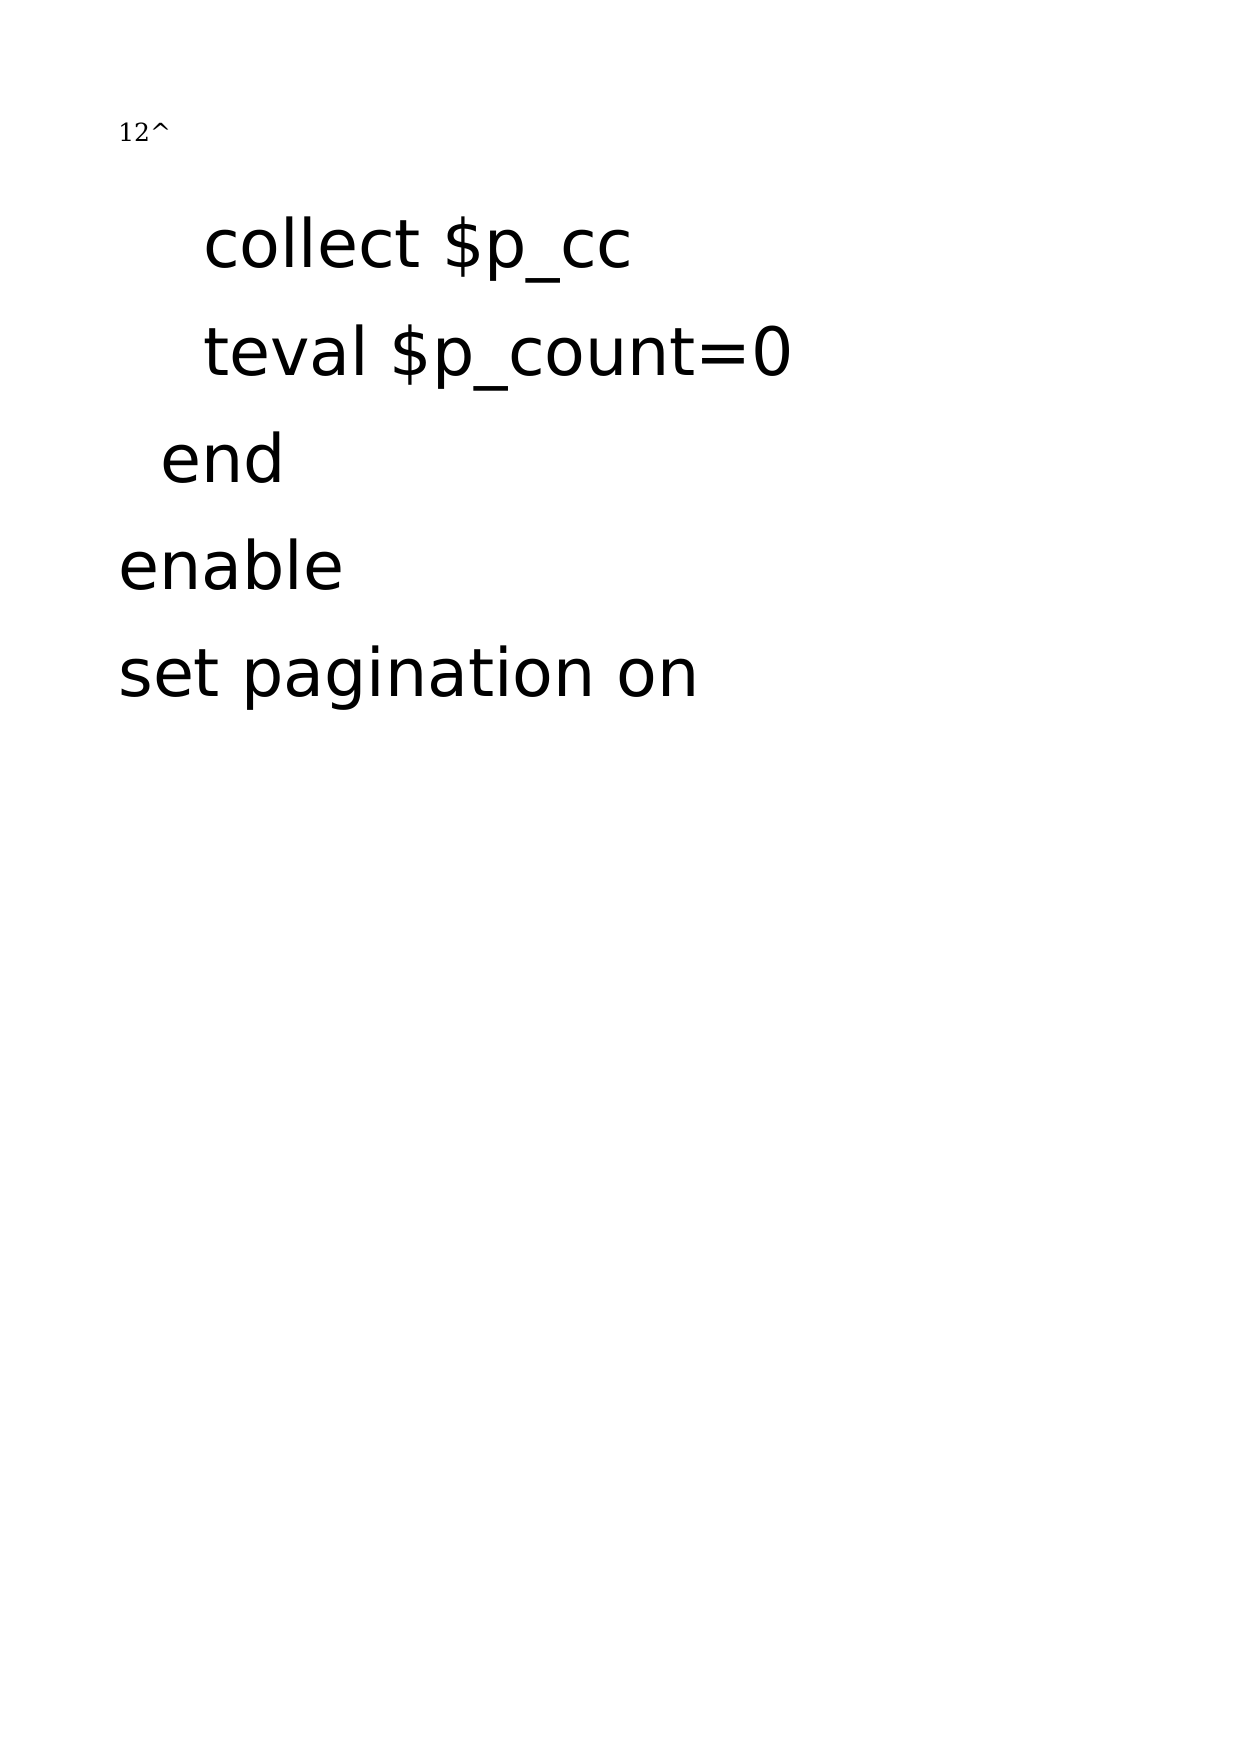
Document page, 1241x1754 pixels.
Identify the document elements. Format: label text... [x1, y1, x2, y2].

text enable [118, 527, 1122, 605]
text teval $p_count=0 [118, 313, 1122, 391]
text end [118, 420, 1122, 498]
text set pagination on [118, 634, 1122, 712]
text collect $p_cc [118, 206, 1122, 283]
